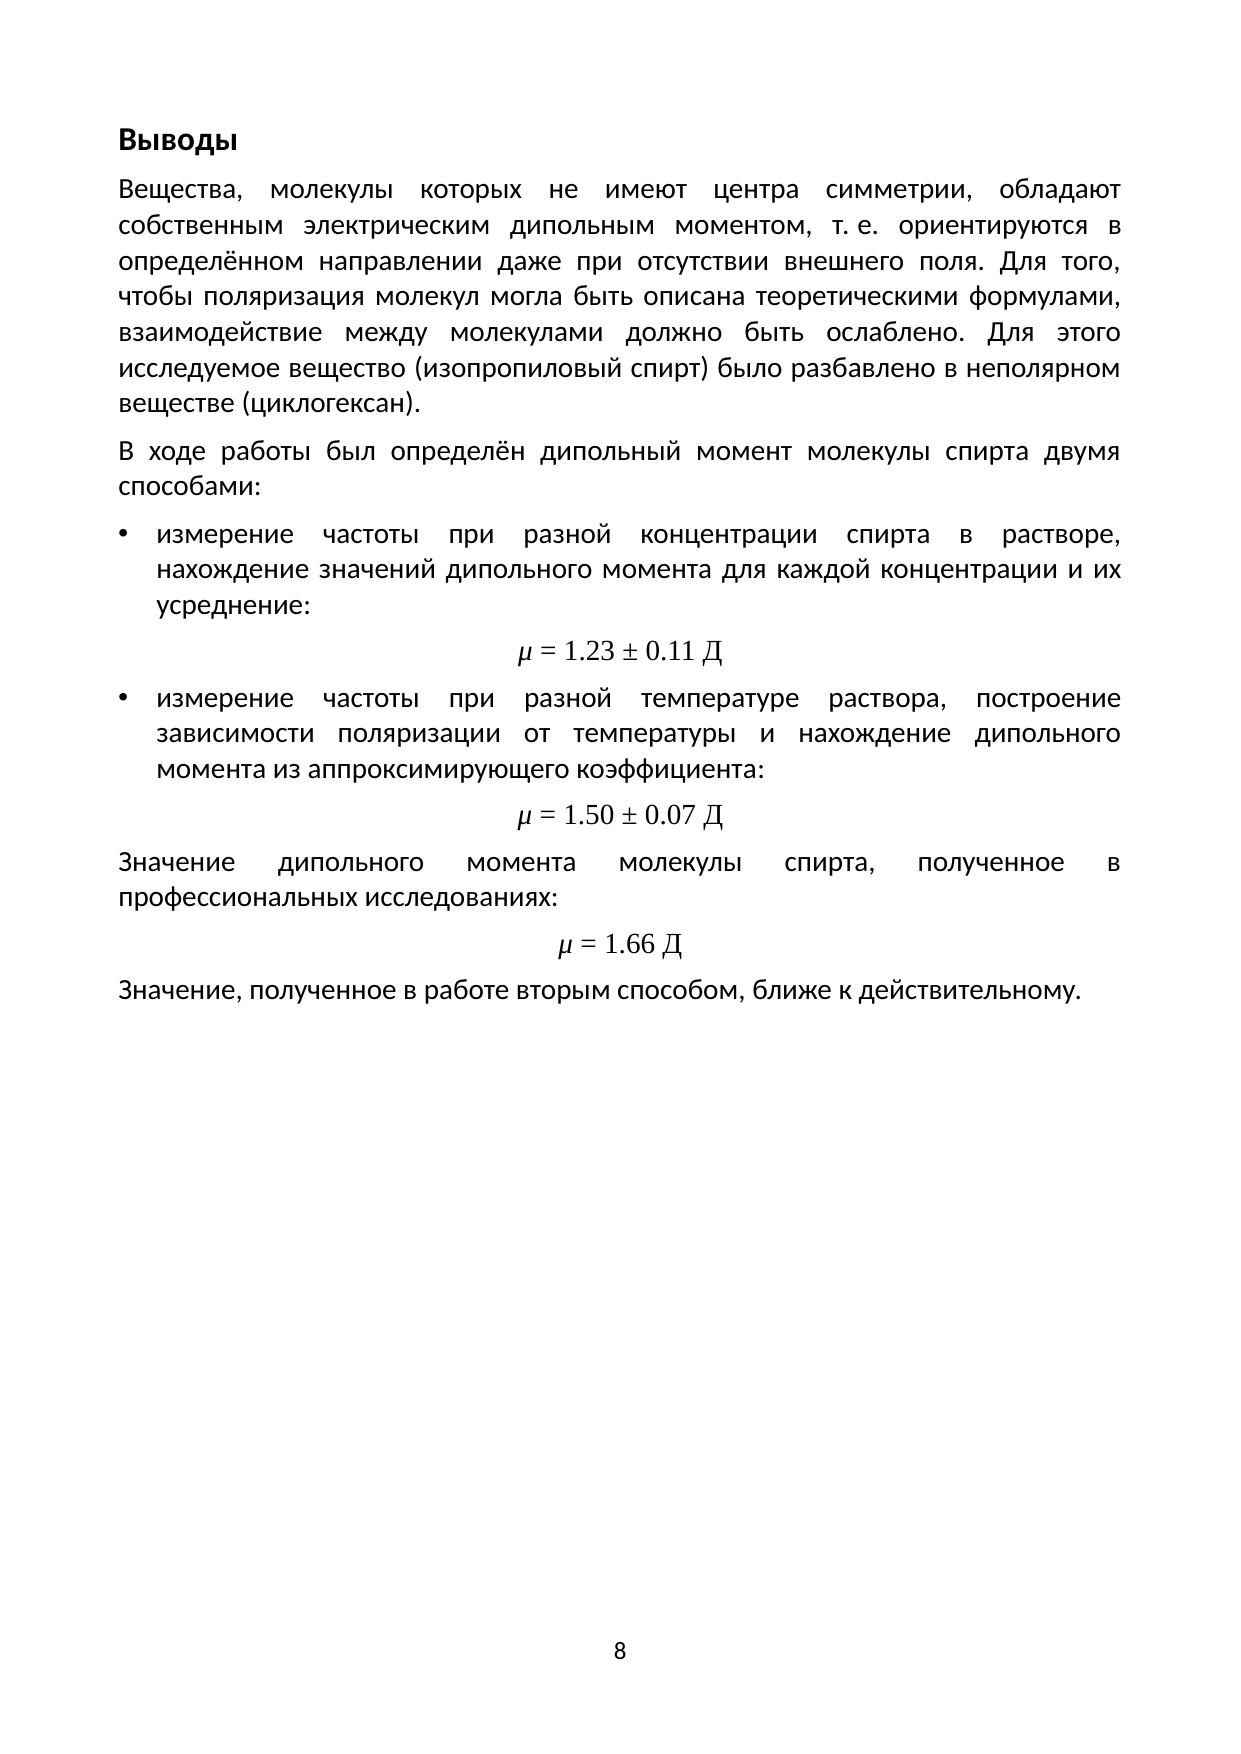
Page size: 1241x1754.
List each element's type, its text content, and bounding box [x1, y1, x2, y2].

text Вещества, молекулы которых не имеют центра симметрии, обладают собственным электрическим дипольным моментом, т. е. ориентируются в определённом направлении даже при отсутствии внешнего поля. Для того, чтобы поляризация молекул могла быть описана теоретическими формулами, взаимодействие между молекулами должно быть ослаблено. Для этого исследуемое вещество (изопропиловый спирт) было разбавлено в неполярном веществе (циклогексан). [118, 171, 1122, 420]
subtitle Выводы [118, 118, 1122, 159]
text μ = 1.66 Д [118, 926, 1122, 959]
text Значение дипольного момента молекулы спирта, полученное в профессиональных исследованиях: [118, 843, 1122, 914]
list измерение частоты при разной концентрации спирта в растворе, нахождение значений дипольного момента для каждой концентрации и их усреднение: [118, 515, 1122, 622]
list измерение частоты при разной температуре раствора, построение зависимости поляризации от температуры и нахождение дипольного момента из аппроксимирующего коэффициента: [118, 679, 1122, 786]
text μ = 1.50 ± 0.07 Д [118, 797, 1122, 831]
text В ходе работы был определён дипольный момент молекулы спирта двумя способами: [118, 432, 1122, 503]
text μ = 1.23 ± 0.11 Д [118, 633, 1122, 667]
text Значение, полученное в работе вторым способом, ближе к действительному. [118, 971, 1122, 1007]
